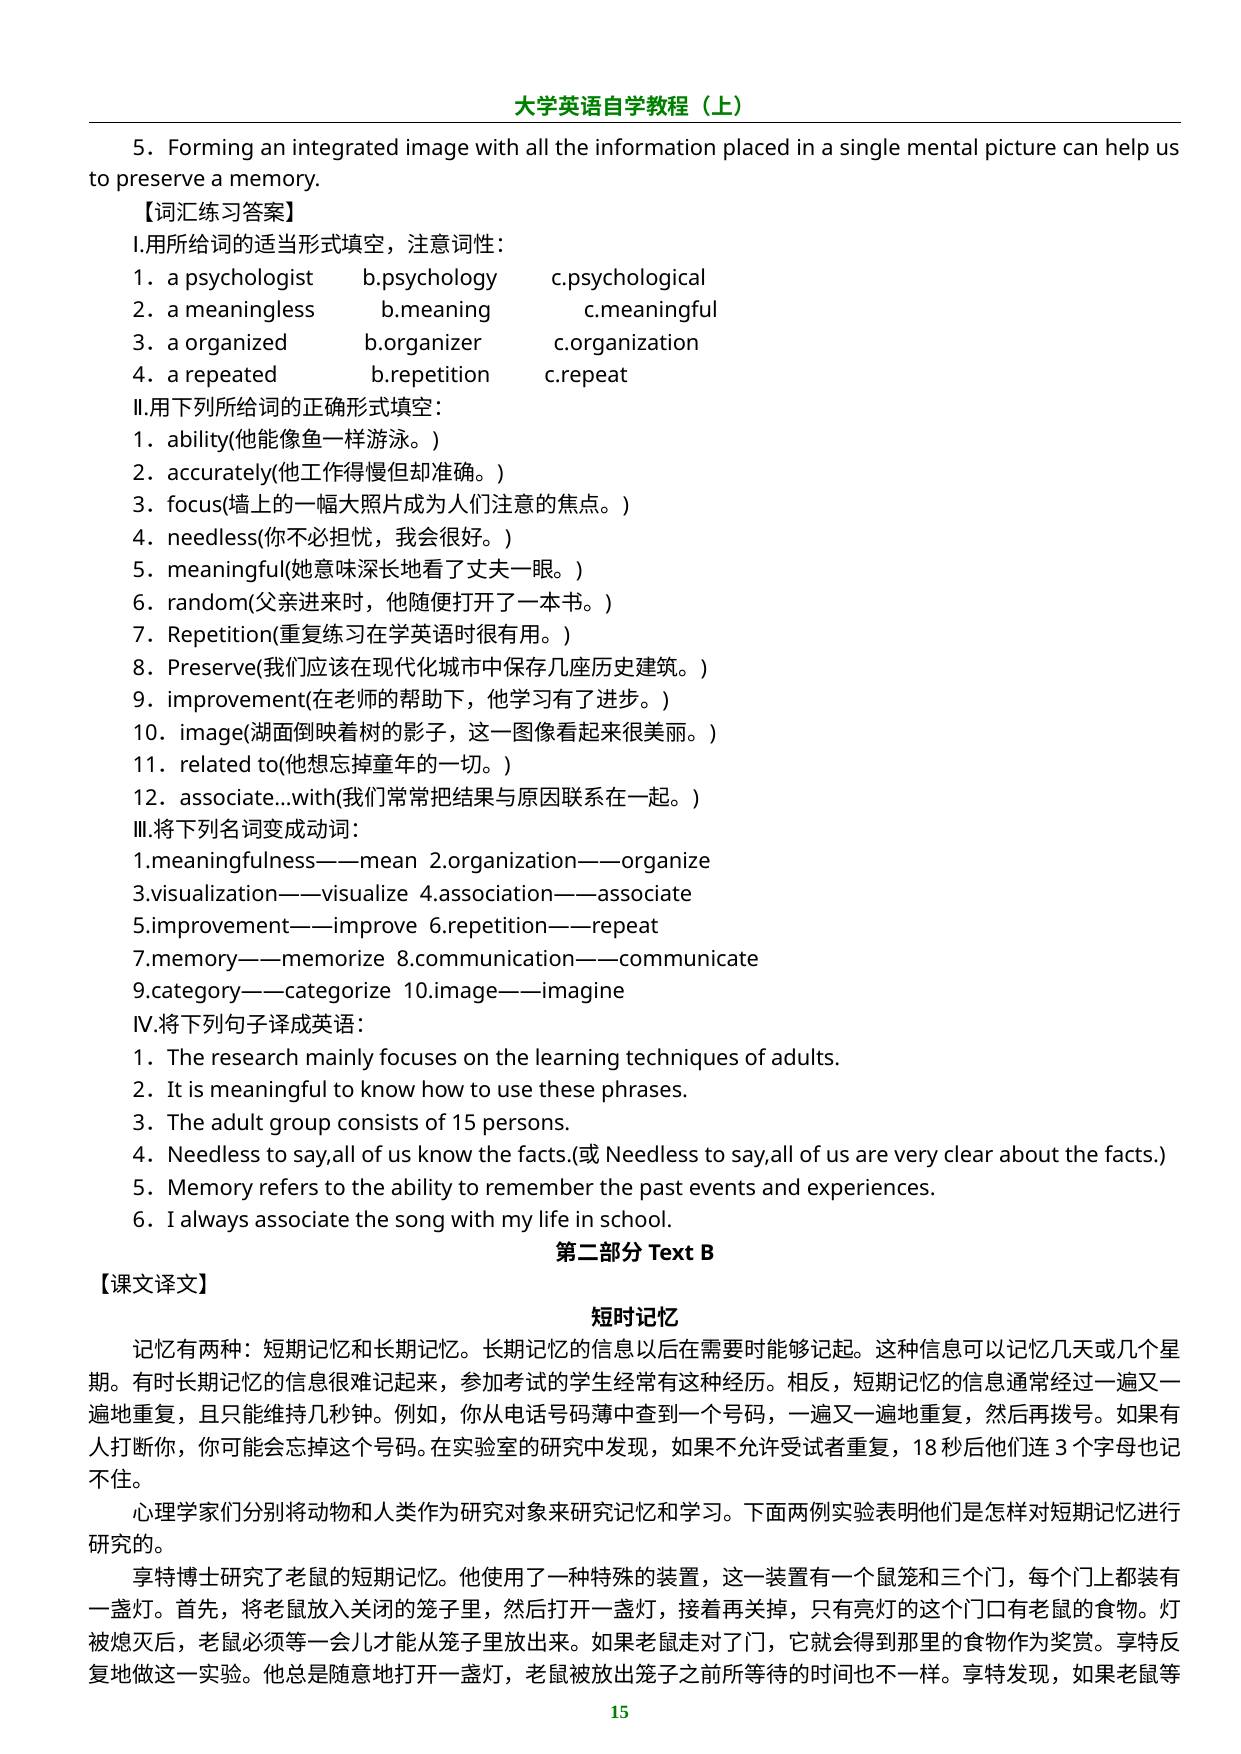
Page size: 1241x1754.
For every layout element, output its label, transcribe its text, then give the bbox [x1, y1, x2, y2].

text 4．needless(你不必担忧，我会很好。) [89, 519, 1181, 552]
text 6．I always associate the song with my life in school. [89, 1202, 1181, 1234]
text 【课文译文】 [89, 1267, 1181, 1299]
text 7．Repetition(重复练习在学英语时很有用。) [89, 617, 1181, 649]
text 3．a organized b.organizer c.organization [89, 324, 1181, 357]
text 1．ability(他能像鱼一样游泳。) [89, 422, 1181, 454]
text 5．Memory refers to the ability to remember the past events and experiences. [89, 1169, 1181, 1202]
text 6．random(父亲进来时，他随便打开了一本书。) [89, 584, 1181, 617]
text 第二部分 Text B [89, 1234, 1181, 1267]
text 1．a psychologist b.psychology c.psychological [89, 259, 1181, 292]
text Ⅱ.用下列所给词的正确形式填空： [89, 389, 1181, 422]
text 心理学家们分别将动物和人类作为研究对象来研究记忆和学习。下面两例实验表明他们是怎样对短期记忆进行研究的。 [89, 1494, 1181, 1559]
text 9.category——categorize 10.image——imagine [89, 974, 1181, 1007]
text 1.meaningfulness——mean 2.organization——organize [89, 844, 1181, 877]
text 2．It is meaningful to know how to use these phrases. [89, 1072, 1181, 1104]
text 4．Needless to say,all of us know the facts.(或Needless to say,all of us are very clear about the facts.) [89, 1137, 1181, 1169]
text 3．The adult group consists of 15 persons. [89, 1104, 1181, 1137]
text 4．a repeated b.repetition c.repeat [89, 357, 1181, 389]
text 2．a meaningless b.meaning c.meaningful [89, 292, 1181, 324]
text 短时记忆 [89, 1299, 1181, 1332]
text 9．improvement(在老师的帮助下，他学习有了进步。) [89, 682, 1181, 714]
text 7.memory——memorize 8.communication——communicate [89, 942, 1181, 974]
text 【词汇练习答案】 [89, 194, 1181, 227]
text 3.visualization——visualize 4.association——associate [89, 877, 1181, 909]
text 5．meaningful(她意味深长地看了丈夫一眼。) [89, 552, 1181, 584]
text 享特博士研究了老鼠的短期记忆。他使用了一种特殊的装置，这一装置有一个鼠笼和三个门，每个门上都装有一盏灯。首先，将老鼠放入关闭的笼子里，然后打开一盏灯，接着再关掉，只有亮灯的这个门口有老鼠的食物。灯被熄灭后，老鼠必须等一会儿才能从笼子里放出来。如果老鼠走对了门，它就会得到那里的食物作为奖赏。享特反复地做这一实验。他总是随意地打开一盏灯，老鼠被放出笼子之前所等待的时间也不一样。享特发现，如果老鼠等 [89, 1559, 1181, 1689]
text Ⅲ.将下列名词变成动词： [89, 812, 1181, 844]
text 3．focus(墙上的一幅大照片成为人们注意的焦点。) [89, 487, 1181, 519]
text 2．accurately(他工作得慢但却准确。) [89, 454, 1181, 487]
text 10．image(湖面倒映着树的影子，这一图像看起来很美丽。) [89, 714, 1181, 747]
text 5．Forming an integrated image with all the information placed in a single mental picture can help us to preserve a memory. [89, 129, 1181, 194]
text 8．Preserve(我们应该在现代化城市中保存几座历史建筑。) [89, 649, 1181, 682]
text 1．The research mainly focuses on the learning techniques of adults. [89, 1039, 1181, 1072]
text 12．associate…with(我们常常把结果与原因联系在一起。) [89, 779, 1181, 812]
text Ⅰ.用所给词的适当形式填空，注意词性： [89, 227, 1181, 259]
text 5.improvement——improve 6.repetition——repeat [89, 909, 1181, 942]
text 11．related to(他想忘掉童年的一切。) [89, 747, 1181, 779]
text 记忆有两种：短期记忆和长期记忆。长期记忆的信息以后在需要时能够记起。这种信息可以记忆几天或几个星期。有时长期记忆的信息很难记起来，参加考试的学生经常有这种经历。相反，短期记忆的信息通常经过一遍又一遍地重复，且只能维持几秒钟。例如，你从电话号码薄中查到一个号码，一遍又一遍地重复，然后再拨号。如果有人打断你，你可能会忘掉这个号码。在实验室的研究中发现，如果不允许受试者重复，18秒后他们连3个字母也记不住。 [89, 1332, 1181, 1494]
text Ⅳ.将下列句子译成英语： [89, 1007, 1181, 1039]
